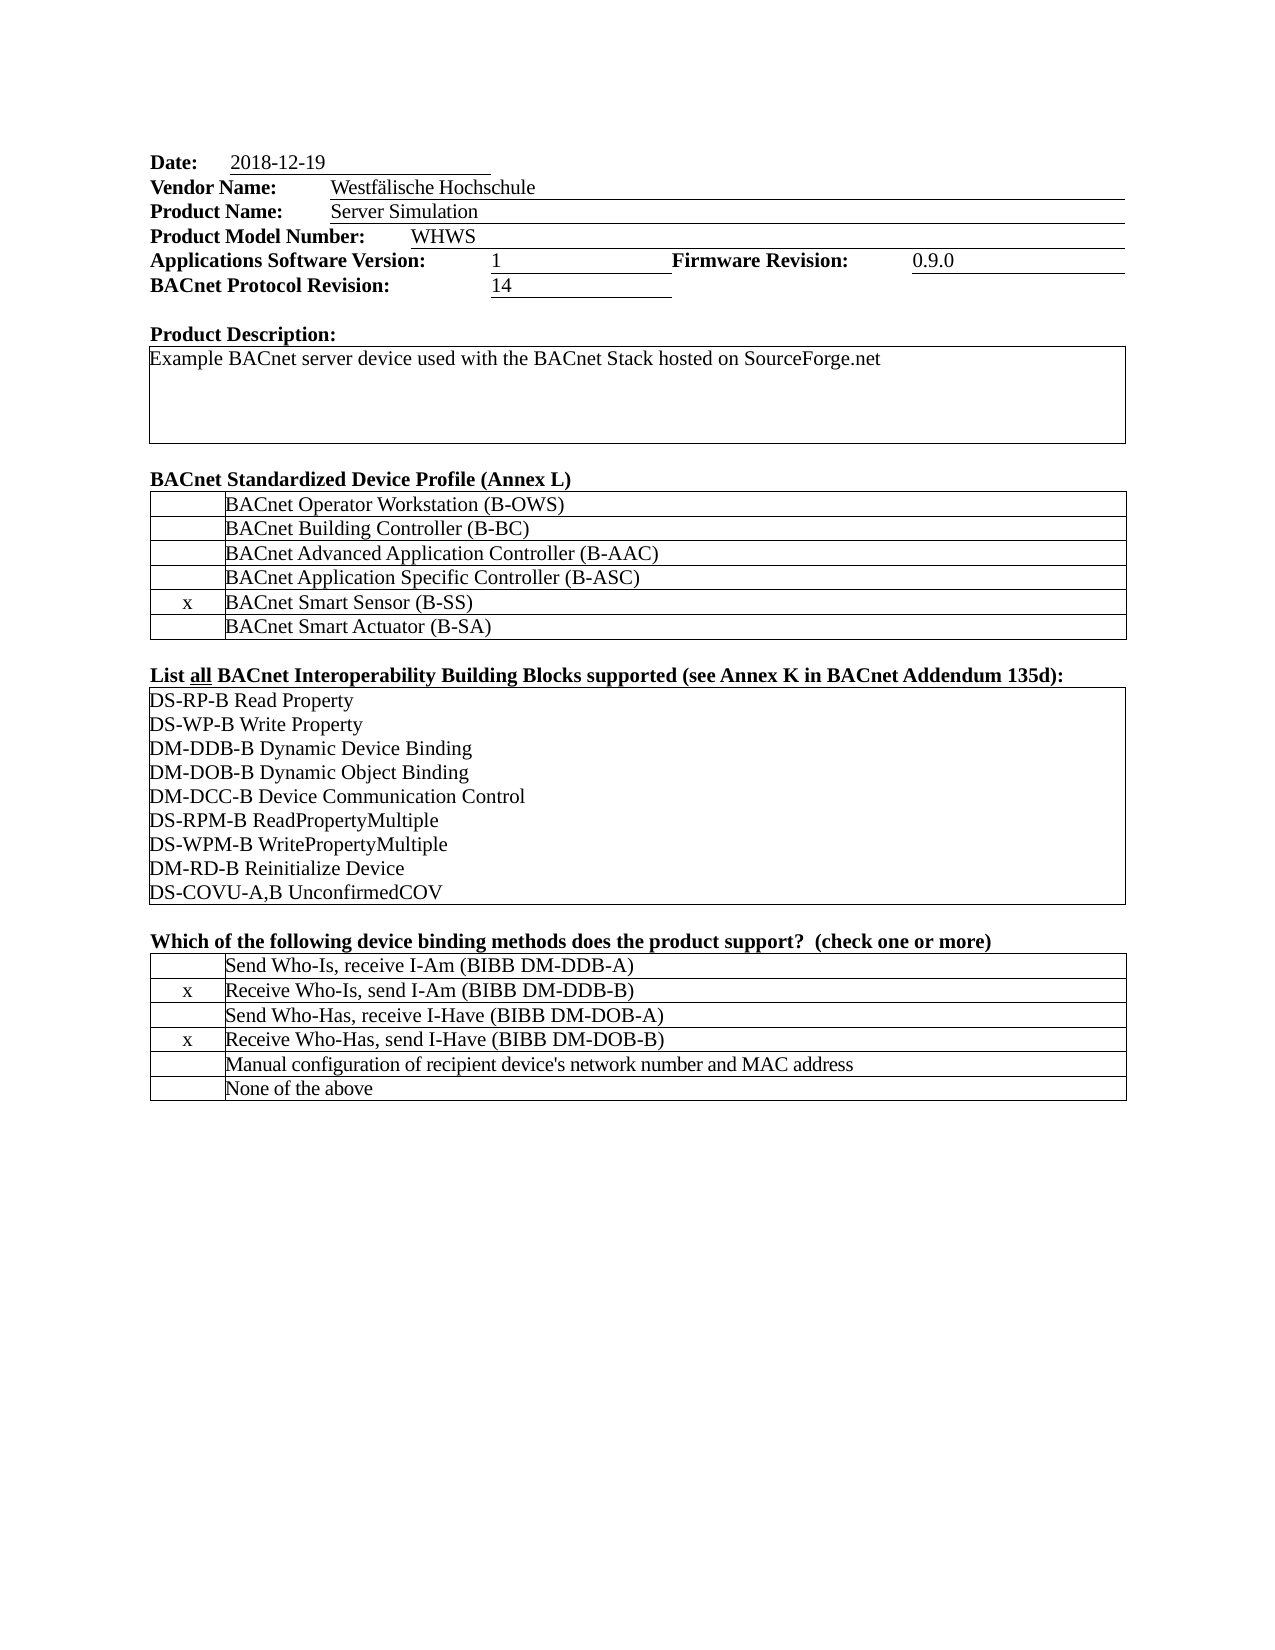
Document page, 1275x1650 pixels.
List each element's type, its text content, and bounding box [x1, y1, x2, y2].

table_cell BACnet Advanced Application Controller (B-AAC) [226, 541, 1126, 565]
table_cell Product Name: [150, 199, 330, 223]
table_cell [151, 1077, 225, 1100]
table_cell Westfälische Hochschule [330, 174, 1125, 199]
table_cell [912, 274, 1125, 297]
table_cell 0.9.0 [912, 249, 1125, 272]
table_header [151, 492, 225, 516]
table_cell BACnet Building Controller (B-BC) [226, 517, 1126, 540]
table_header [151, 954, 225, 977]
table_cell x [151, 979, 225, 1002]
table_header Date: [150, 150, 230, 174]
table_header Example BACnet server device used with the BACnet Stack hosted on SourceForge.net [150, 347, 1125, 442]
table_cell [151, 541, 225, 565]
table_cell Vendor Name: [150, 174, 330, 199]
text List all BACnet Interoperability Building Blocks supported (see Annex K in BACnet Addendum 135d): [150, 663, 1125, 687]
text BACnet Standardized Device Profile (Annex L) [150, 467, 1125, 491]
table_cell [672, 273, 912, 297]
text Which of the following device binding methods does the product support? (check one or more) [150, 929, 1125, 953]
table_cell [151, 517, 225, 540]
table_cell Firmware Revision: [672, 249, 912, 272]
table_cell BACnet Application Specific Controller (B-ASC) [226, 566, 1126, 589]
table_cell 14 [491, 274, 672, 297]
table_cell BACnet Protocol Revision: [150, 273, 491, 297]
table_cell BACnet Smart Actuator (B-SA) [226, 615, 1126, 638]
text Product Description: [150, 322, 1125, 346]
table_cell Applications Software Version: [150, 248, 491, 272]
table_cell [151, 1003, 225, 1027]
table_header BACnet Operator Workstation (B-OWS) [226, 492, 1126, 516]
table_header 2018-12-19 [230, 150, 491, 174]
table_cell BACnet Smart Sensor (B-SS) [226, 590, 1126, 614]
table_cell [151, 615, 225, 638]
table_cell Manual configuration of recipient device's network number and MAC address [226, 1052, 1126, 1076]
table_cell [151, 566, 225, 589]
table_cell x [151, 590, 225, 614]
table_header Send Who-Is, receive I-Am (BIBB DM-DDB-A) [226, 954, 1126, 977]
table_cell [151, 1052, 225, 1076]
table_header DS-RP-B Read Property DS-WP-B Write Property DM-DDB-B Dynamic Device Binding DM-DOB-B Dynamic Object Binding DM-DCC-B Device Communication Control DS-RPM-B ReadPropertyMultiple DS-WPM-B WritePropertyMultiple DM-RD-B Reinitialize Device DS-COVU-A,B UnconfirmedCOV [150, 688, 1125, 904]
table_cell None of the above [226, 1077, 1126, 1100]
table_cell Server Simulation [330, 200, 1125, 223]
table_header [491, 150, 672, 174]
table_cell Receive Who-Is, send I-Am (BIBB DM-DDB-B) [226, 979, 1126, 1002]
table_cell x [151, 1028, 225, 1051]
table_cell WHWS [411, 224, 1125, 248]
table_cell Send Who-Has, receive I-Have (BIBB DM-DOB-A) [226, 1003, 1126, 1027]
table_cell 1 [491, 249, 672, 272]
table_cell Receive Who-Has, send I-Have (BIBB DM-DOB-B) [226, 1028, 1126, 1051]
table_cell Product Model Number: [150, 223, 411, 248]
table_header [912, 150, 1125, 174]
table_header [672, 150, 912, 174]
